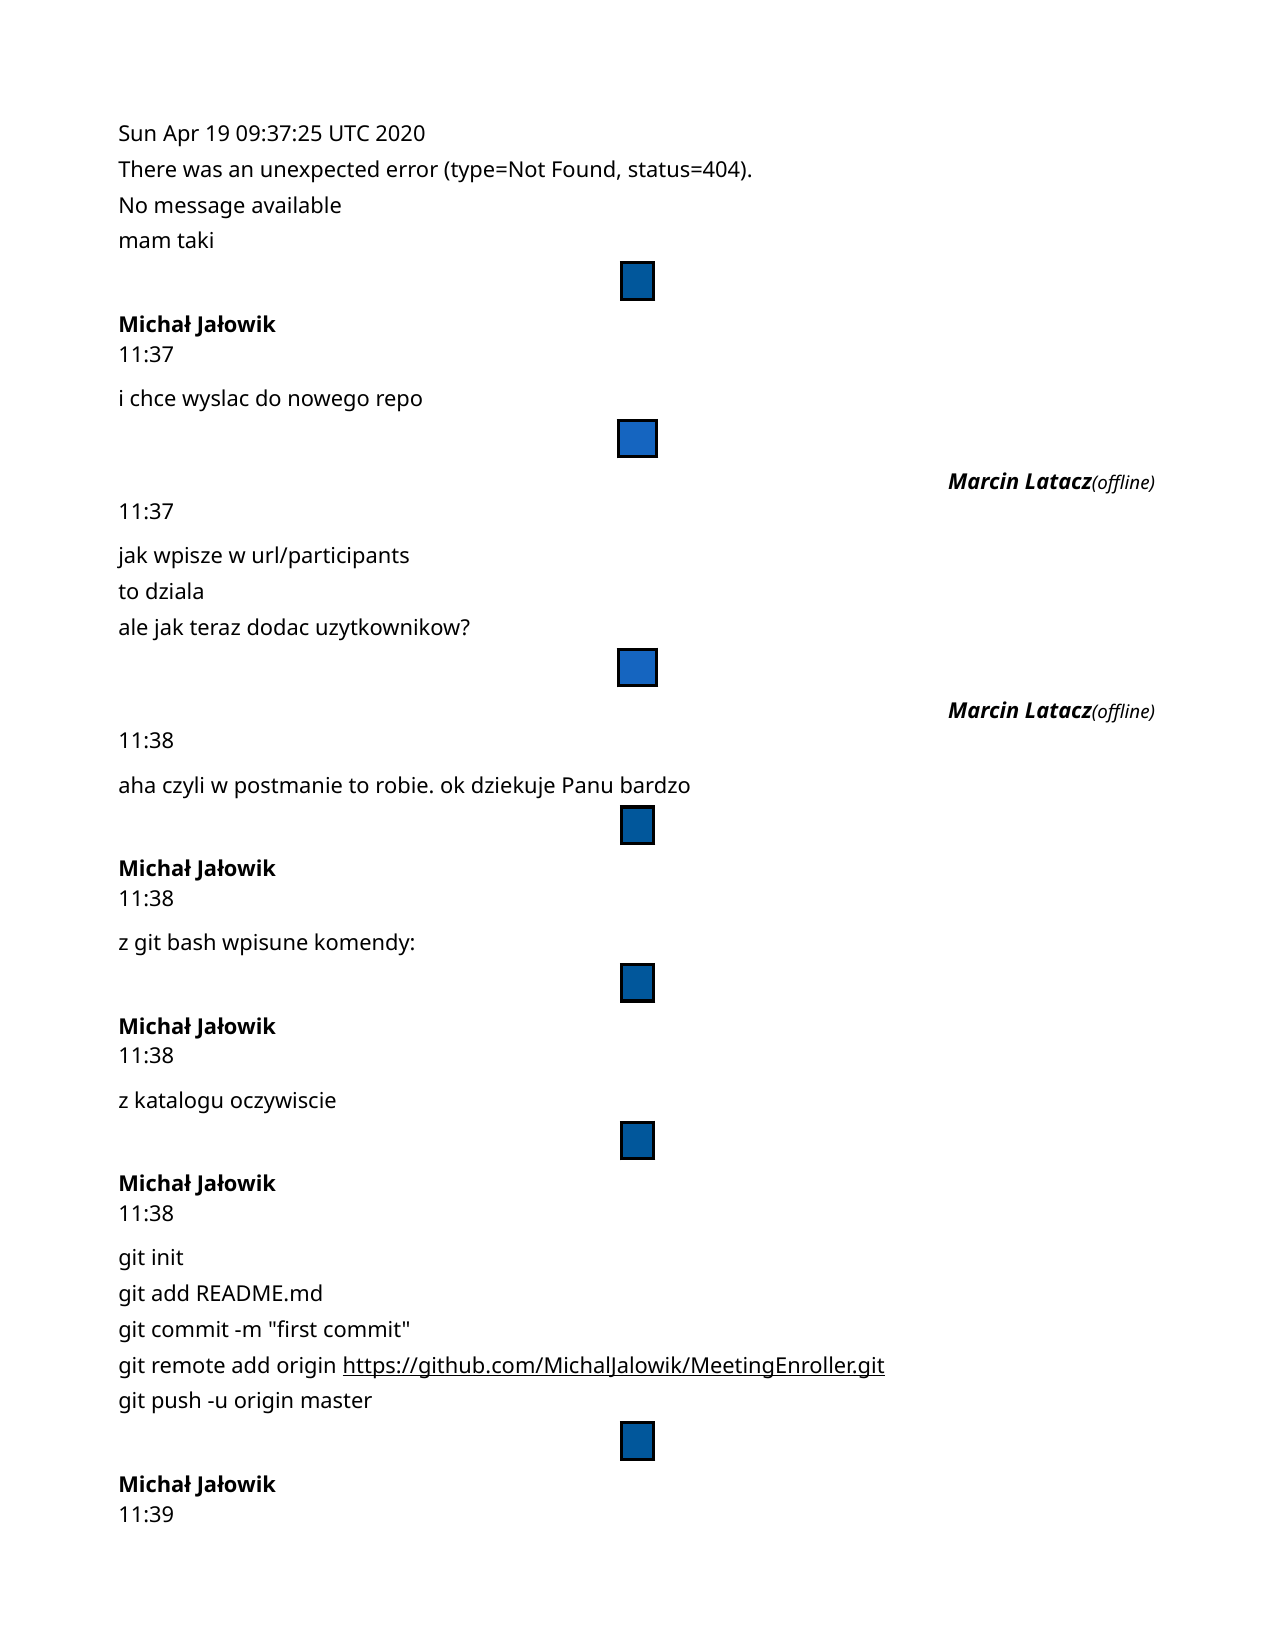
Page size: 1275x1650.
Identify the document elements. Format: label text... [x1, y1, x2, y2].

text [655, 1421, 1157, 1461]
text Mi [623, 809, 652, 842]
text Mi [623, 264, 652, 298]
text Mi [623, 1124, 652, 1157]
text z git bash wpisune komendy: [118, 927, 1157, 957]
text [118, 419, 617, 458]
text [658, 648, 1157, 687]
text Marcin Latacz(offline) [118, 466, 1157, 496]
text 11:38 [118, 1040, 1157, 1070]
text [118, 1121, 620, 1160]
text to dziala [118, 576, 1157, 606]
text [118, 805, 620, 845]
text [658, 419, 1157, 458]
text 11:37 [118, 338, 1157, 368]
text [118, 963, 620, 1003]
text 11:37 [118, 496, 1157, 526]
text mam taki [118, 225, 1157, 255]
text Michał Jałowik [118, 1011, 1157, 1040]
text 11:38 [118, 883, 1157, 913]
text 11:39 [118, 1498, 1157, 1528]
text [118, 648, 617, 687]
text 11:38 [118, 725, 1157, 755]
text Michał Jałowik [118, 309, 1157, 338]
text Mi [623, 966, 652, 999]
text git init git add README.md git commit -m "first commit" git remote add origin https://github.com/MichalJalowik/MeetingEnroller.git git push -u origin master [118, 1242, 1157, 1415]
text i chce wyslac do nowego repo [118, 383, 1157, 413]
text [655, 1121, 1157, 1160]
text Sun Apr 19 09:37:25 UTC 2020 There was an unexpected error (type=Not Found, status=404). No message available [118, 118, 1157, 219]
text jak wpisze w url/participants [118, 541, 1157, 570]
text Marcin Latacz(offline) [118, 695, 1157, 725]
text z katalogu oczywiscie [118, 1085, 1157, 1114]
text Ma [620, 651, 655, 684]
text [655, 963, 1157, 1003]
text aha czyli w postmanie to robie. ok dziekuje Panu bardzo [118, 769, 1157, 799]
text Mi [623, 1424, 652, 1458]
text Michał Jałowik [118, 1469, 1157, 1498]
text [655, 805, 1157, 845]
text ale jak teraz dodac uzytkownikow? [118, 612, 1157, 642]
text 11:38 [118, 1198, 1157, 1228]
text [118, 261, 620, 301]
text Ma [620, 422, 655, 455]
text Michał Jałowik [118, 1168, 1157, 1198]
text Michał Jałowik [118, 853, 1157, 883]
text [118, 1421, 620, 1461]
text [655, 261, 1157, 301]
